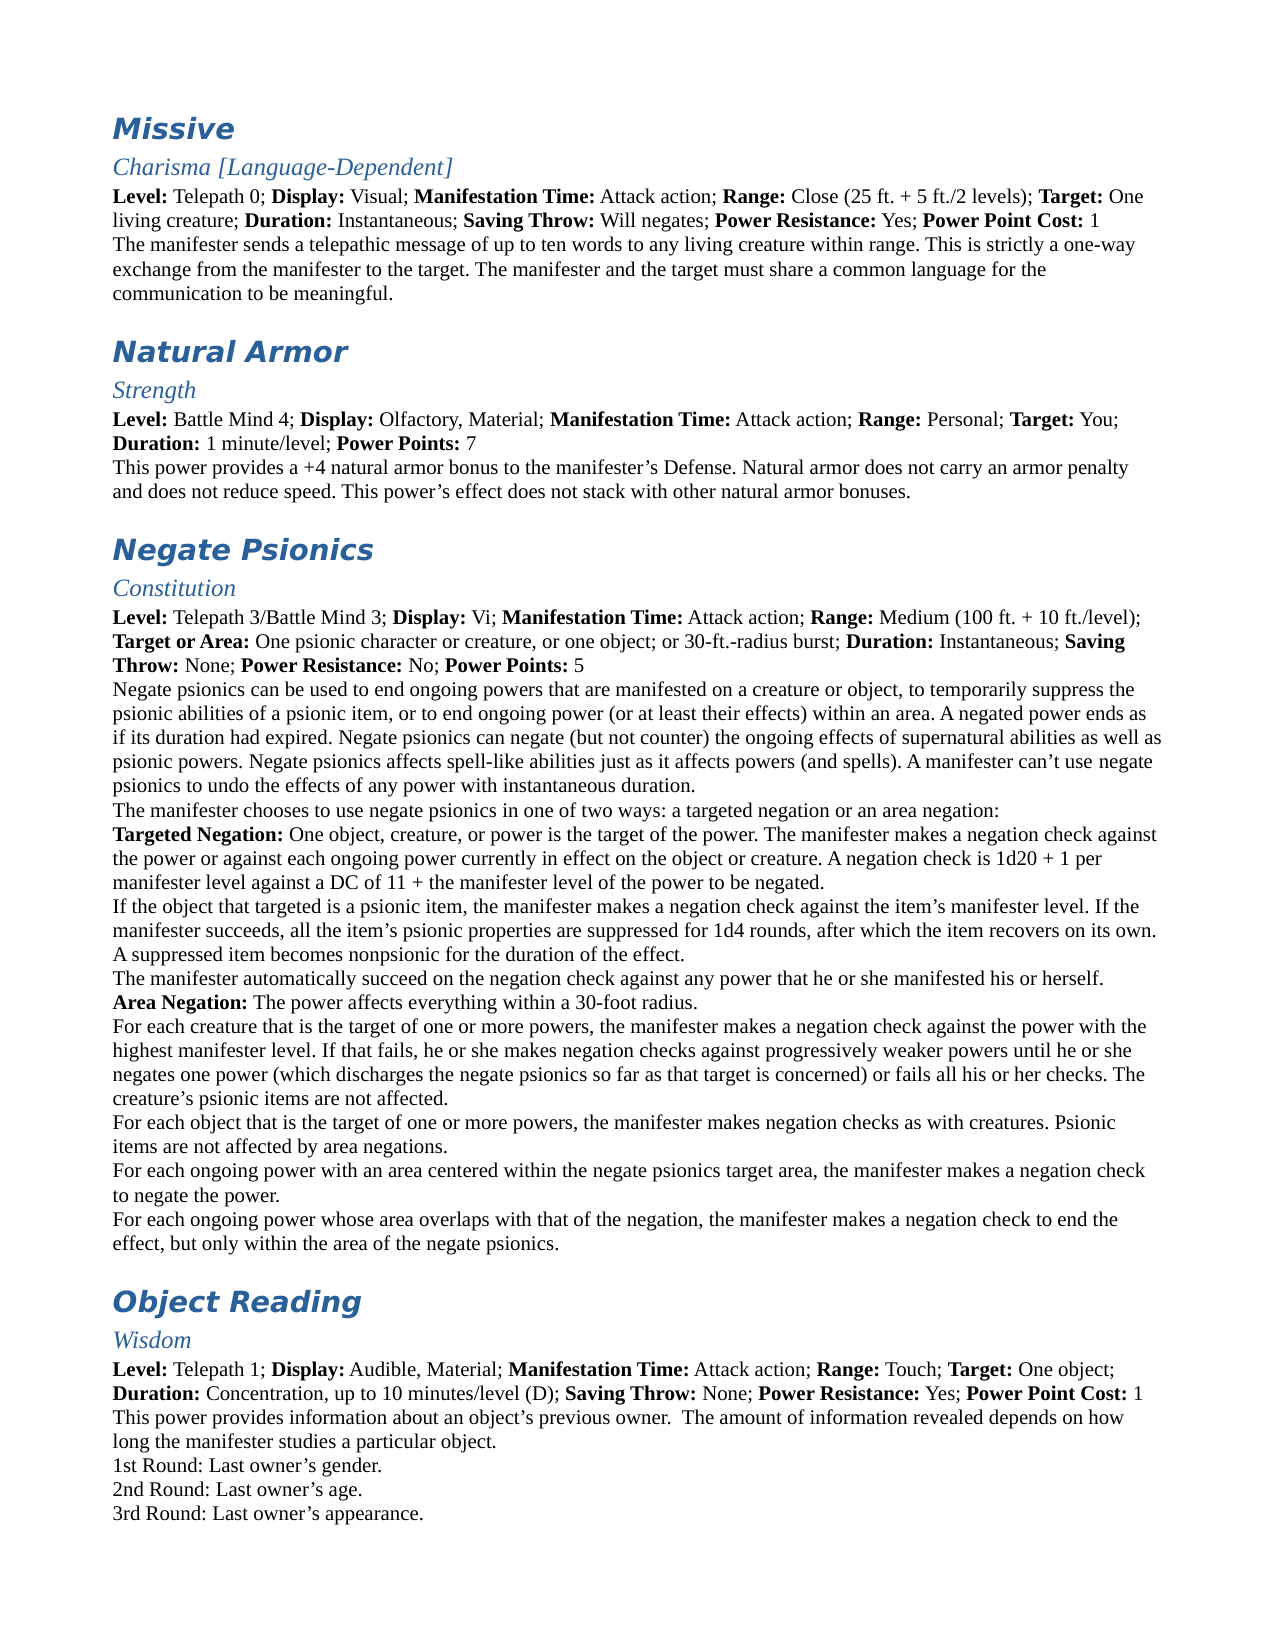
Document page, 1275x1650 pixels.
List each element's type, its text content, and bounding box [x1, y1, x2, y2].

text 1st Round: Last owner’s gender. [112, 1453, 1162, 1477]
text The manifester automatically succeed on the negation check against any power that he or she manifested his or herself. [112, 966, 1162, 990]
text Level: Telepath 0; Display: Visual; Manifestation Time: Attack action; Range: Close (25 ft. + 5 ft./2 levels); Target: One living creature; Duration: Instantaneous; Saving Throw: Will negates; Power Resistance: Yes; Power Point Cost: 1 [112, 184, 1162, 232]
text The manifester sends a telepathic message of up to ten words to any living creature within range. This is strictly a one-way exchange from the manifester to the target. The manifester and the target must share a common language for the communication to be meaningful. [112, 232, 1162, 304]
subtitle Constitution [112, 573, 1162, 602]
text Negate psionics can be used to end ongoing powers that are manifested on a creature or object, to temporarily suppress the psionic abilities of a psionic item, or to end ongoing power (or at least their effects) within an area. A negated power ends as if its duration had expired. Negate psionics can negate (but not counter) the ongoing effects of supernatural abilities as well as psionic powers. Negate psionics affects spell-like abilities just as it affects powers (and spells). A manifester can’t use negate psionics to undo the effects of any power with instantaneous duration. [112, 677, 1162, 797]
text Targeted Negation: One object, creature, or power is the target of the power. The manifester makes a negation check against the power or against each ongoing power currently in effect on the object or creature. A negation check is 1d20 + 1 per manifester level against a DC of 11 + the manifester level of the power to be negated. [112, 822, 1162, 894]
text Area Negation: The power affects everything within a 30-foot radius. [112, 990, 1162, 1014]
text For each object that is the target of one or more powers, the manifester makes negation checks as with creatures. Psionic items are not affected by area negations. [112, 1110, 1162, 1158]
subtitle Strength [112, 375, 1162, 404]
text For each ongoing power with an area centered within the negate psionics target area, the manifester makes a negation check to negate the power. [112, 1158, 1162, 1207]
text The manifester chooses to use negate psionics in one of two ways: a targeted negation or an area negation: [112, 797, 1162, 822]
text This power provides a +4 natural armor bonus to the manifester’s Defense. Natural armor does not carry an armor penalty and does not reduce speed. This power’s effect does not stack with other natural armor bonuses. [112, 455, 1162, 503]
text If the object that targeted is a psionic item, the manifester makes a negation check against the item’s manifester level. If the manifester succeeds, all the item’s psionic properties are suppressed for 1d4 rounds, after which the item recovers on its own. A suppressed item becomes nonpsionic for the duration of the effect. [112, 894, 1162, 966]
text Level: Telepath 1; Display: Audible, Material; Manifestation Time: Attack action; Range: Touch; Target: One object; Duration: Concentration, up to 10 minutes/level (D); Saving Throw: None; Power Resistance: Yes; Power Point Cost: 1 [112, 1357, 1162, 1405]
text Level: Telepath 3/Battle Mind 3; Display: Vi; Manifestation Time: Attack action; Range: Medium (100 ft. + 10 ft./level); Target or Area: One psionic character or creature, or one object; or 30-ft.-radius burst; Duration: Instantaneous; Saving Throw: None; Power Resistance: No; Power Points: 5 [112, 605, 1162, 677]
subtitle Wisdom [112, 1325, 1162, 1354]
text For each creature that is the target of one or more powers, the manifester makes a negation check against the power with the highest manifester level. If that fails, he or she makes negation checks against progressively weaker powers until he or she negates one power (which discharges the negate psionics so far as that target is concerned) or fails all his or her checks. The creature’s psionic items are not affected. [112, 1014, 1162, 1110]
subtitle Object Reading [112, 1285, 1162, 1319]
subtitle Charisma [Language-Dependent] [112, 152, 1162, 181]
subtitle Negate Psionics [112, 533, 1162, 567]
text Level: Battle Mind 4; Display: Olfactory, Material; Manifestation Time: Attack action; Range: Personal; Target: You; Duration: 1 minute/level; Power Points: 7 [112, 407, 1162, 455]
text 3rd Round: Last owner’s appearance. [112, 1501, 1162, 1525]
subtitle Natural Armor [112, 335, 1162, 369]
text 2nd Round: Last owner’s age. [112, 1477, 1162, 1501]
subtitle Missive [112, 112, 1162, 146]
text This power provides information about an object’s previous owner. The amount of information revealed depends on how long the manifester studies a particular object. [112, 1405, 1162, 1453]
text For each ongoing power whose area overlaps with that of the negation, the manifester makes a negation check to end the effect, but only within the area of the negate psionics. [112, 1207, 1162, 1255]
